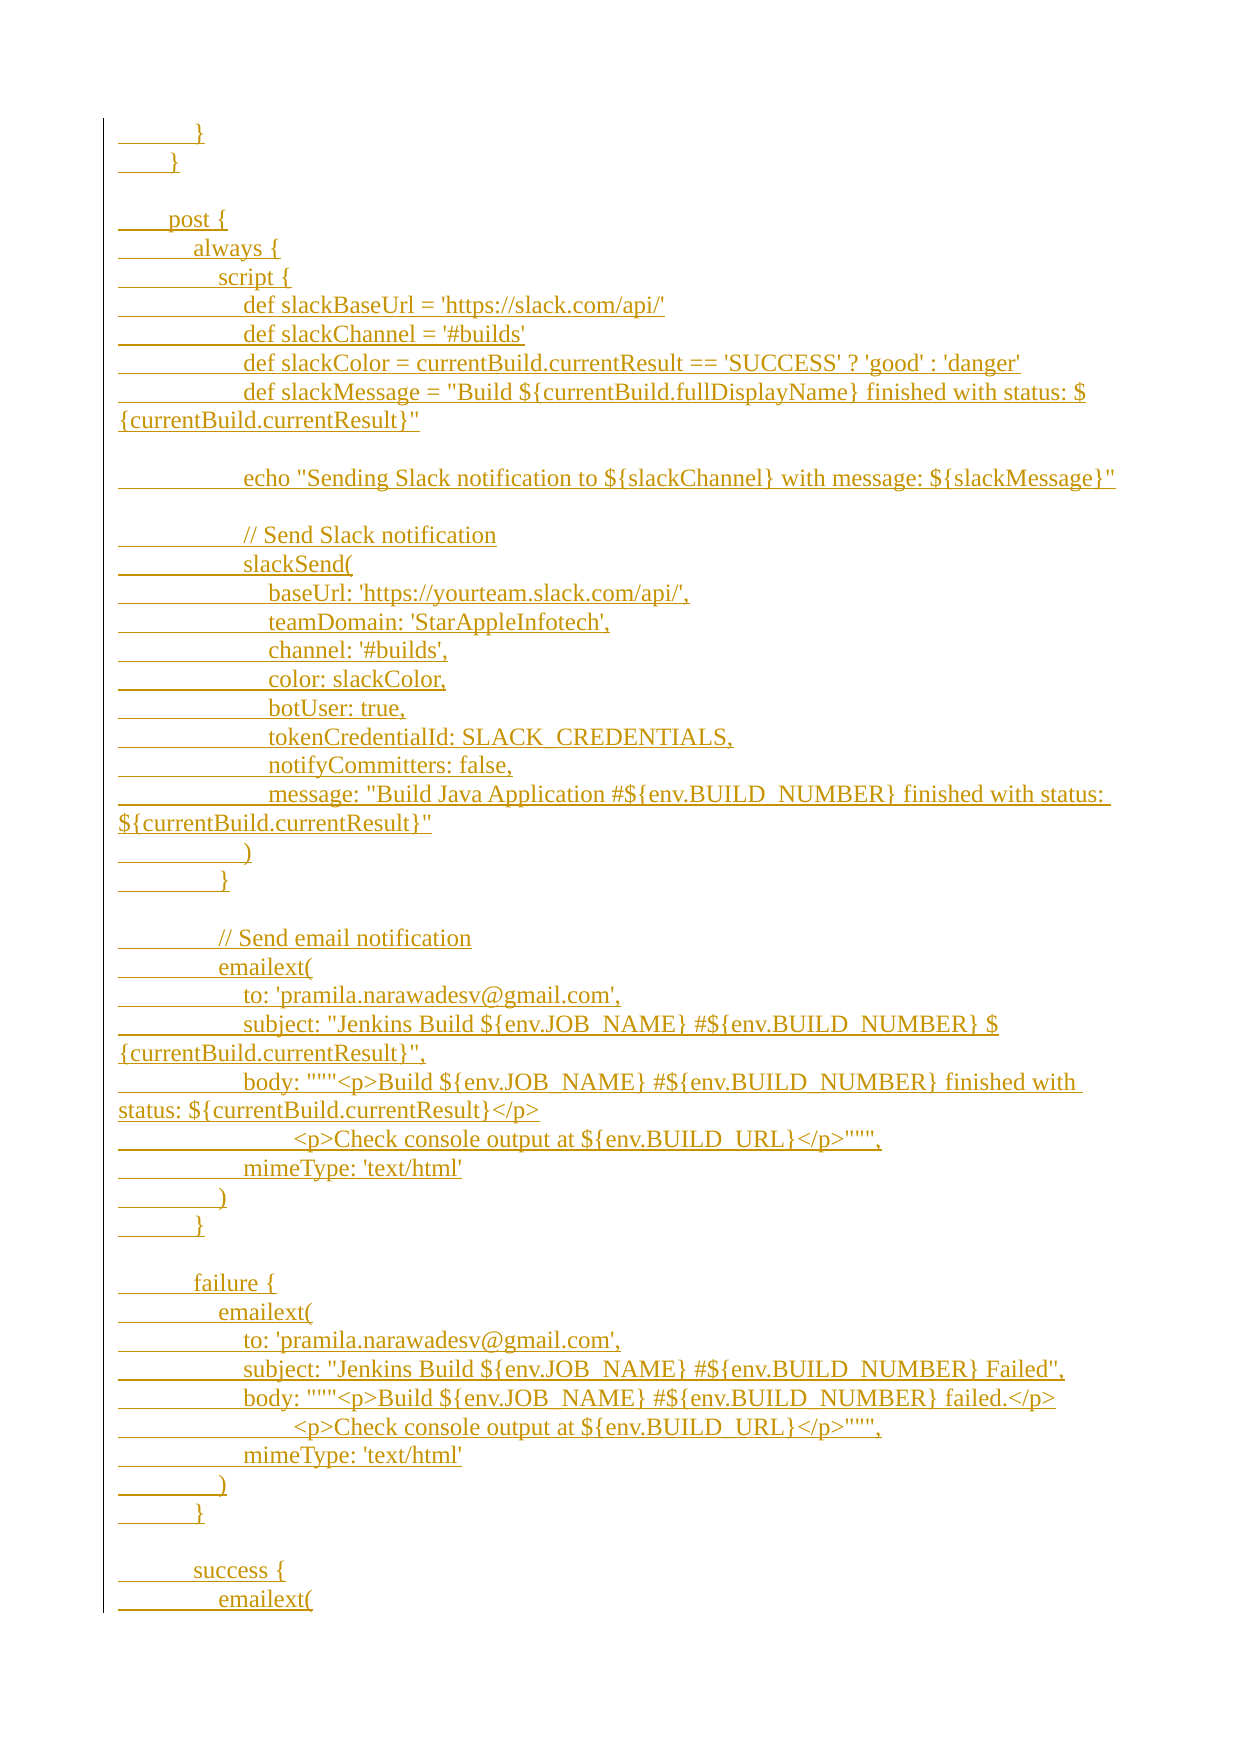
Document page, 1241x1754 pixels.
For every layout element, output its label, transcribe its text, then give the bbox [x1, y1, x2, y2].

text subject: "Jenkins Build ${env.JOB_NAME} #${env.BUILD_NUMBER} ${currentBuild.currentResult}", [118, 1009, 1122, 1067]
text } [118, 1211, 1122, 1239]
text slackSend( [118, 549, 1122, 578]
text ) [118, 837, 1122, 866]
text ) [118, 1182, 1122, 1211]
text to: 'pramila.narawadesv@gmail.com', [118, 1326, 1122, 1354]
text emailext( [118, 952, 1122, 981]
text def slackColor = currentBuild.currentResult == 'SUCCESS' ? 'good' : 'danger' [118, 348, 1122, 377]
text emailext( [118, 1297, 1122, 1326]
text // Send email notification [118, 923, 1122, 952]
text mimeType: 'text/html' [118, 1441, 1122, 1469]
text channel: '#builds', [118, 636, 1122, 664]
text teamDomain: 'StarAppleInfotech', [118, 607, 1122, 636]
text tokenCredentialId: SLACK_CREDENTIALS, [118, 722, 1122, 751]
text emailext( [118, 1584, 1122, 1613]
text def slackMessage = "Build ${currentBuild.fullDisplayName} finished with status: ${currentBuild.currentResult}" [118, 377, 1122, 434]
text ) [118, 1469, 1122, 1498]
text baseUrl: 'https://yourteam.slack.com/api/', [118, 578, 1122, 607]
text body: """<p>Build ${env.JOB_NAME} #${env.BUILD_NUMBER} finished with status: ${currentBuild.currentResult}</p> [118, 1067, 1122, 1124]
text <p>Check console output at ${env.BUILD_URL}</p>""", [118, 1412, 1122, 1441]
text failure { [118, 1268, 1122, 1297]
text success { [118, 1556, 1122, 1584]
text def slackChannel = '#builds' [118, 319, 1122, 348]
text echo "Sending Slack notification to ${slackChannel} with message: ${slackMessage}" [118, 463, 1122, 492]
text } [118, 866, 1122, 894]
text mimeType: 'text/html' [118, 1153, 1122, 1182]
text body: """<p>Build ${env.JOB_NAME} #${env.BUILD_NUMBER} failed.</p> [118, 1383, 1122, 1412]
text botUser: true, [118, 693, 1122, 722]
text def slackBaseUrl = 'https://slack.com/api/' [118, 291, 1122, 319]
text } [118, 147, 1122, 176]
text always { [118, 233, 1122, 262]
text script { [118, 262, 1122, 291]
text color: slackColor, [118, 664, 1122, 693]
text to: 'pramila.narawadesv@gmail.com', [118, 981, 1122, 1009]
text } [118, 118, 1122, 147]
text } [118, 1498, 1122, 1527]
text <p>Check console output at ${env.BUILD_URL}</p>""", [118, 1124, 1122, 1153]
text subject: "Jenkins Build ${env.JOB_NAME} #${env.BUILD_NUMBER} Failed", [118, 1354, 1122, 1383]
text message: "Build Java Application #${env.BUILD_NUMBER} finished with status: ${currentBuild.currentResult}" [118, 779, 1122, 837]
text notifyCommitters: false, [118, 751, 1122, 779]
text post { [118, 204, 1122, 233]
text // Send Slack notification [118, 521, 1122, 549]
